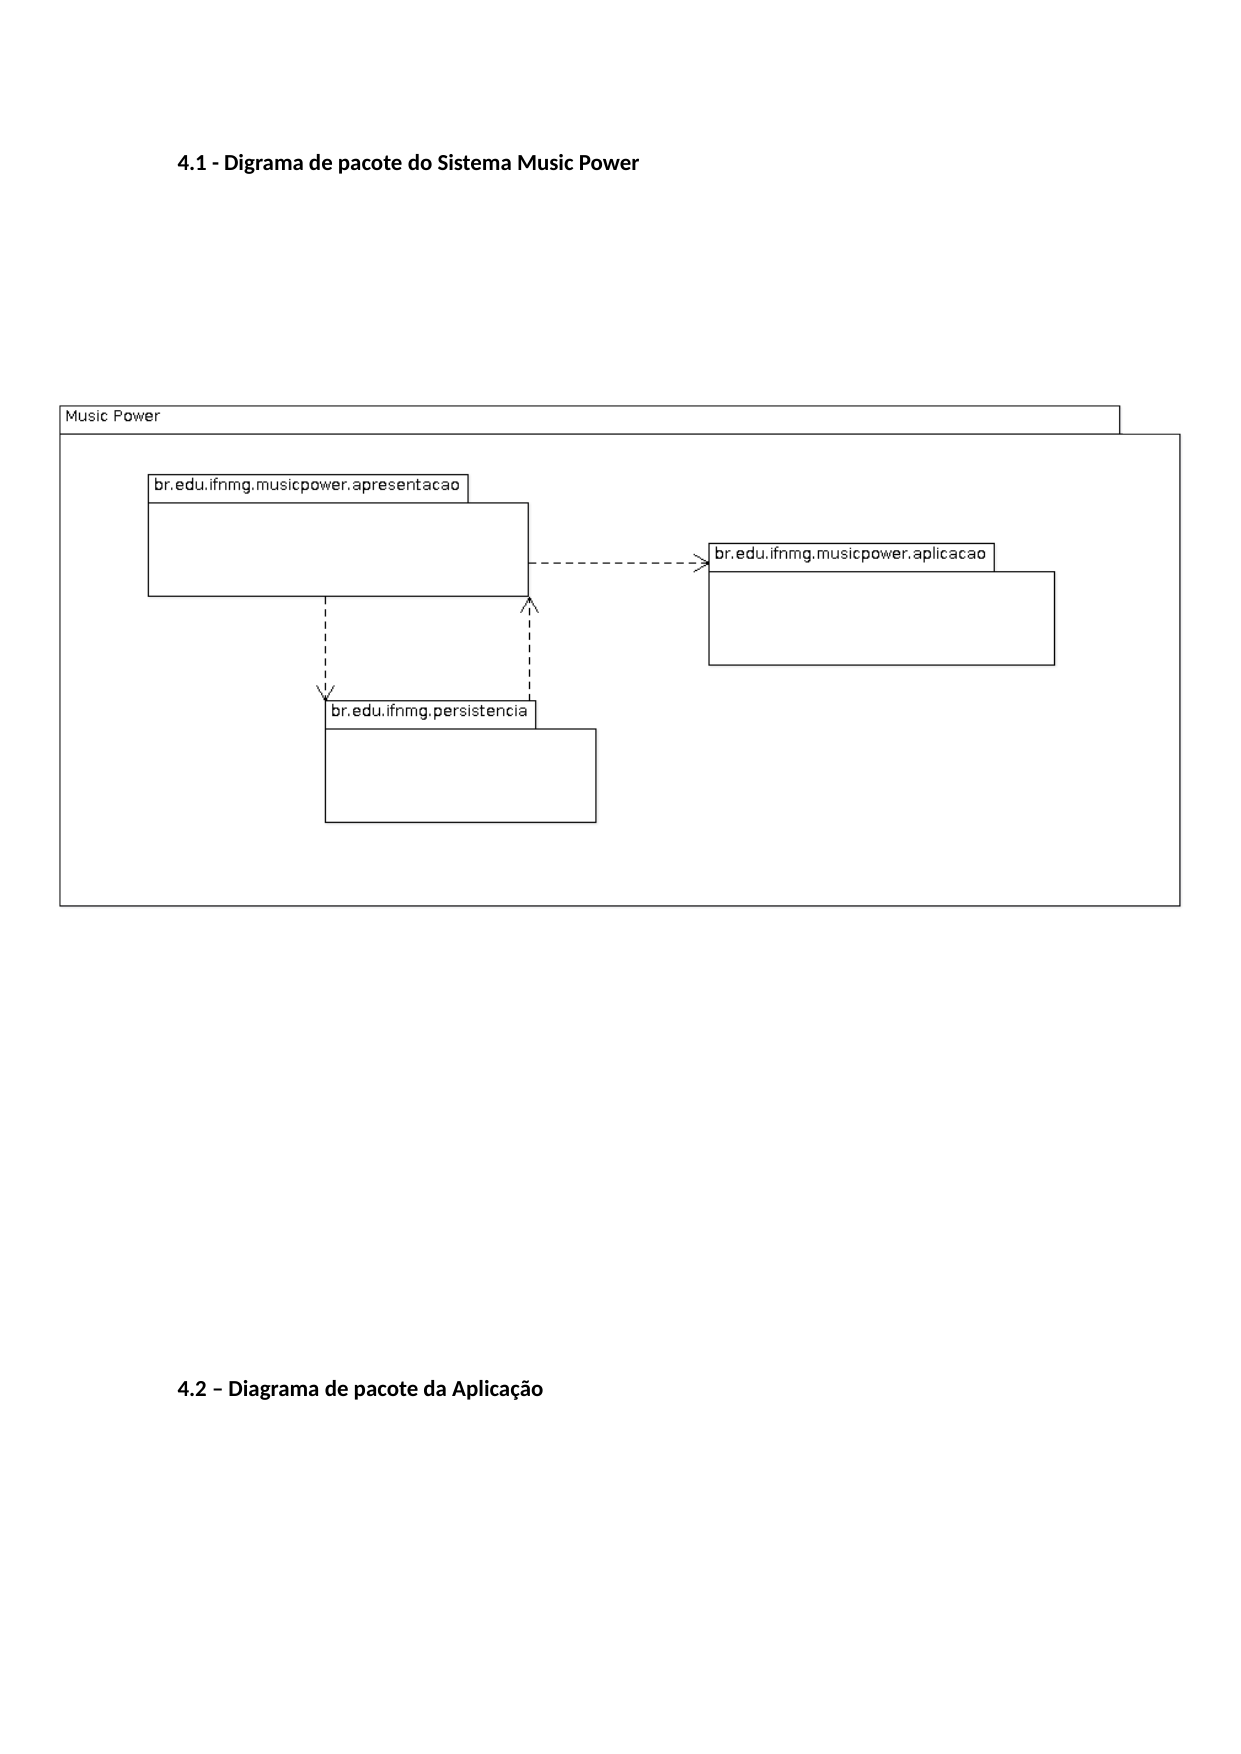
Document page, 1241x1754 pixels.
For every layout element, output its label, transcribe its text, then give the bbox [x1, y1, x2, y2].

text 4.1 - Digrama de pacote do Sistema Music Power [177, 148, 1063, 176]
picture [20, 366, 1220, 946]
text 4.2 – Diagrama de pacote da Aplicação [177, 1374, 1063, 1402]
